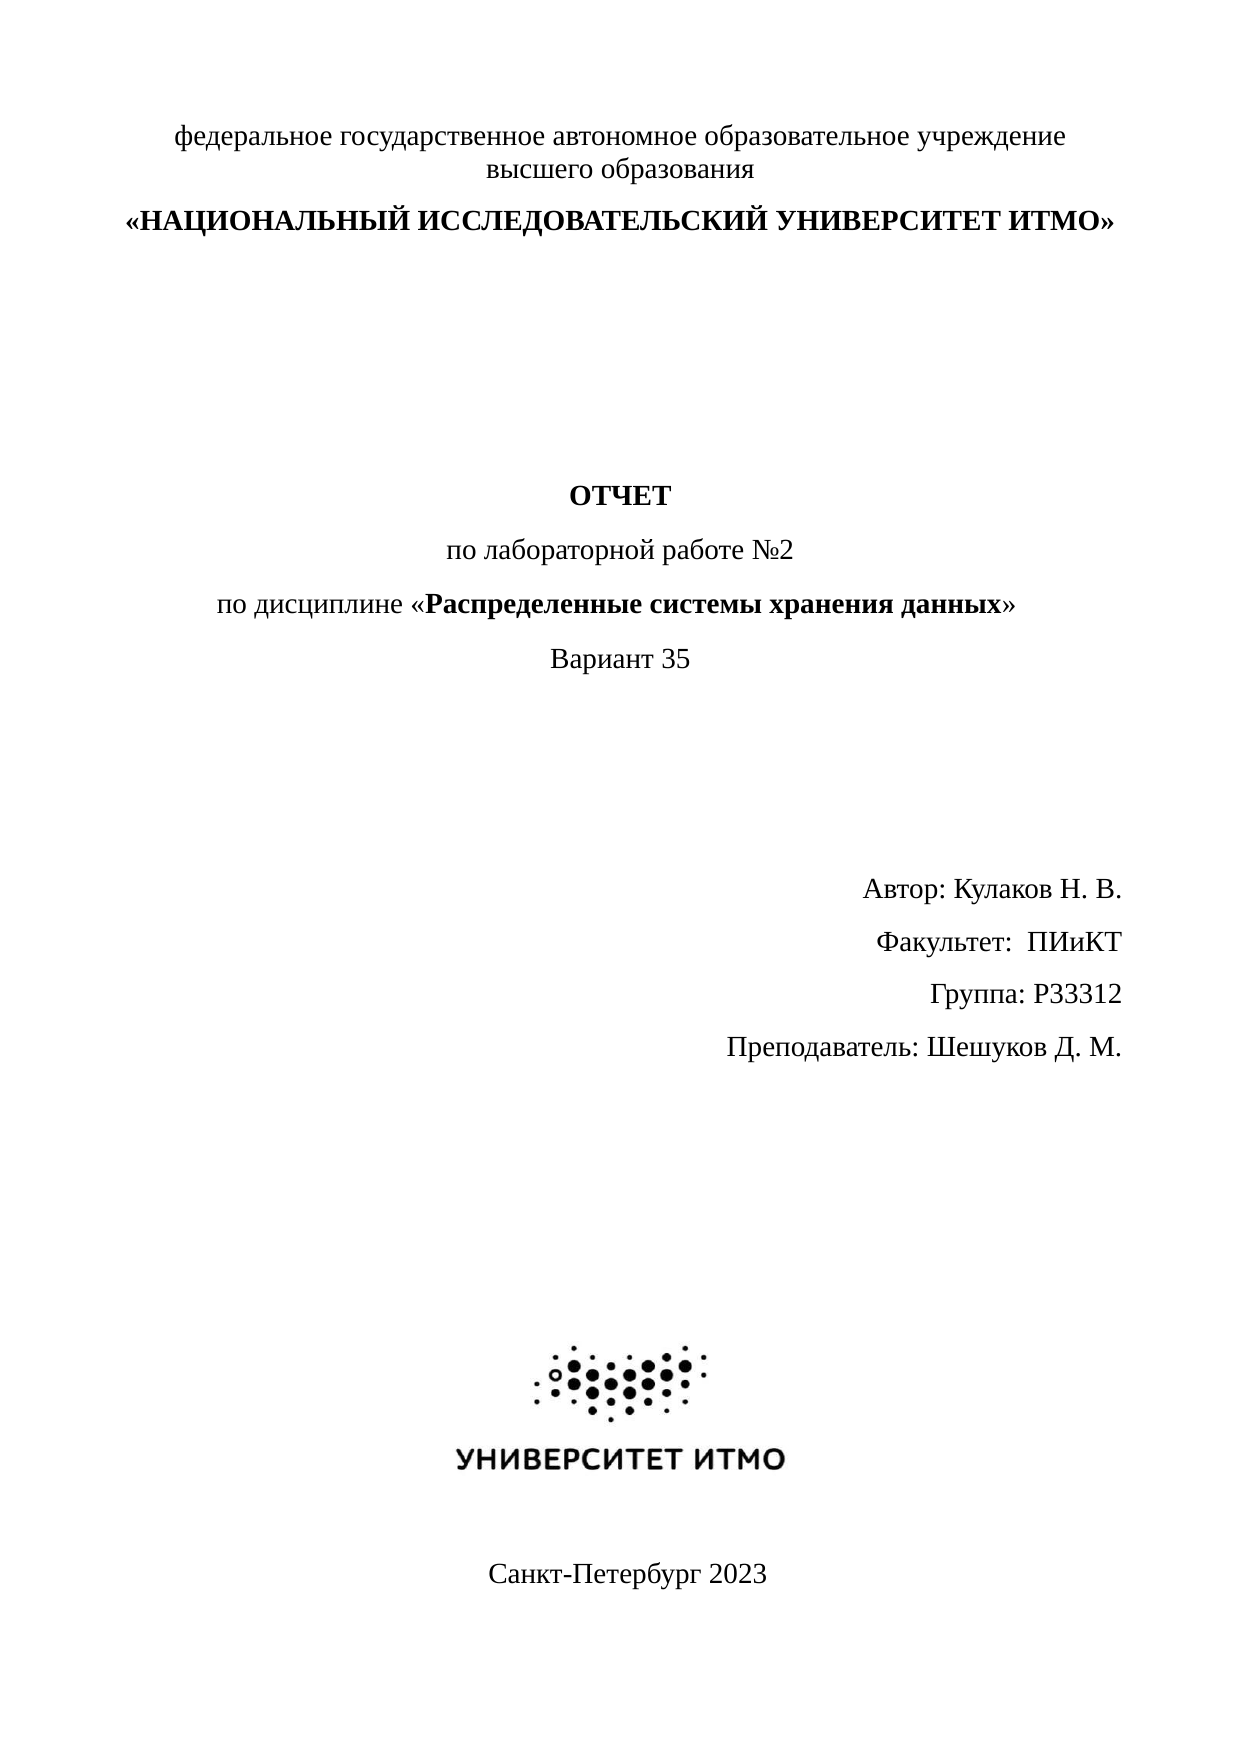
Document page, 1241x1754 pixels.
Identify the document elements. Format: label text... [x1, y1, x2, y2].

text Факультет: ПИиКТ [118, 924, 1122, 957]
picture [431, 1279, 809, 1536]
text Автор: Кулаков Н. В. [118, 871, 1122, 904]
text ОТЧЕТ [118, 478, 1122, 511]
text «НАЦИОНАЛЬНЫЙ ИССЛЕДОВАТЕЛЬСКИЙ УНИВЕРСИТЕТ ИТМО» [118, 203, 1122, 237]
text федеральное государственное автономное образовательное учреждение высшего образования [118, 118, 1122, 185]
text по лабораторной работе №2 [118, 532, 1122, 566]
text Вариант 35 [118, 641, 1122, 674]
text Санкт-Петербург 2023 [118, 1556, 1122, 1590]
text Преподаватель: Шешуков Д. М. [118, 1029, 1122, 1063]
text Группа: P33312 [118, 976, 1122, 1010]
text по дисциплине «Распределенные системы хранения данных» [118, 587, 1122, 620]
